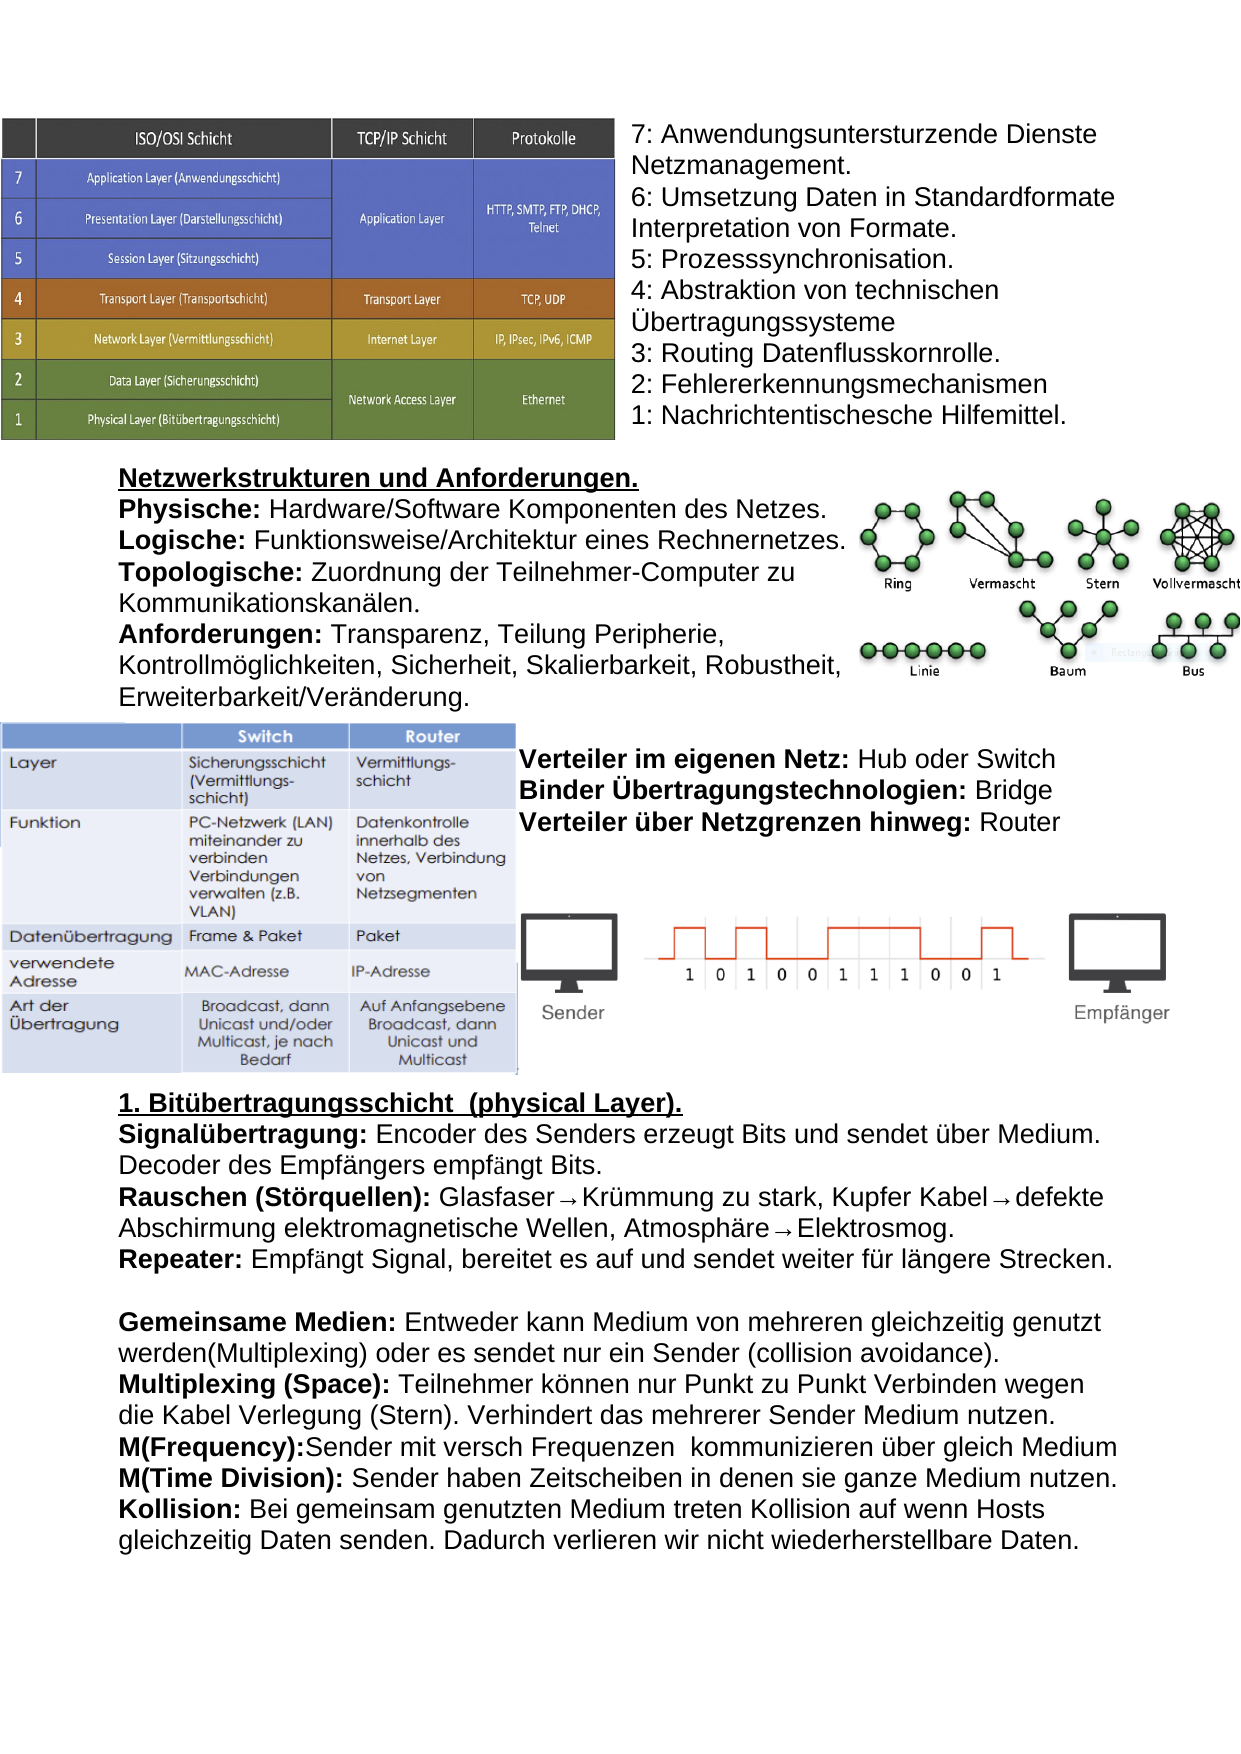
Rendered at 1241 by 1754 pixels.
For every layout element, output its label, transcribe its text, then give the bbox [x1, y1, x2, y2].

text Verteiler im eigenen Netz: Hub oder Switch [519, 743, 1122, 774]
text Logische: Funktionsweise/Architektur eines Rechnernetzes. [118, 524, 859, 556]
text Signalübertragung: Encoder des Senders erzeugt Bits und sendet über Medium. Decoder des Empfängers empfängt Bits. [118, 1118, 1122, 1181]
text 3: Routing Datenflusskornrolle. [616, 337, 1122, 368]
text Topologische: Zuordnung der Teilnehmer-Computer zu Kommunikationskanälen. [118, 556, 859, 618]
text Verteiler über Netzgrenzen hinweg: Router [519, 806, 1122, 837]
text Interpretation von Formate. [616, 212, 1122, 243]
text Anforderungen: Transparenz, Teilung Peripherie, Kontrollmöglichkeiten, Sicherheit, Skalierbarkeit, Robustheit, Erweiterbarkeit/Veränderung. [118, 618, 1122, 712]
text Physische: Hardware/Software Komponenten des Netzes. [118, 493, 859, 524]
text M(Frequency):Sender mit versch Frequenzen kommunizieren über gleich Medium [118, 1431, 1122, 1462]
text Rauschen (Störquellen): Glasfaser→Krümmung zu stark, Kupfer Kabel→defekte Abschirmung elektromagnetische Wellen, Atmosphäre→Elektrosmog. [118, 1181, 1122, 1243]
picture [0, 118, 616, 440]
text M(Time Division): Sender haben Zeitscheiben in denen sie ganze Medium nutzen. [118, 1462, 1122, 1493]
text Multiplexing (Space): Teilnehmer können nur Punkt zu Punkt Verbinden wegen die Kabel Verlegung (Stern). Verhindert das mehrerer Sender Medium nutzen. [118, 1368, 1122, 1431]
text Übertragungssysteme [616, 306, 1122, 337]
text 5: Prozesssynchronisation. [616, 243, 1122, 274]
text 7: Anwendungsuntersturzende Dienste [616, 118, 1122, 149]
text Netzmanagement. [616, 149, 1122, 181]
text Netzwerkstrukturen und Anforderungen. [118, 462, 1122, 493]
text 4: Abstraktion von technischen [616, 274, 1122, 306]
text Kollision: Bei gemeinsam genutzten Medium treten Kollision auf wenn Hosts gleichzeitig Daten senden. Dadurch verlieren wir nicht wiederherstellbare Daten. [118, 1493, 1122, 1556]
text Gemeinsame Medien: Entweder kann Medium von mehreren gleichzeitig genutzt werden(Multiplexing) oder es sendet nur ein Sender (collision avoidance). [118, 1306, 1122, 1368]
picture [859, 490, 1240, 679]
text 6: Umsetzung Daten in Standardformate [616, 181, 1122, 212]
text Repeater: Empfängt Signal, bereitet es auf und sendet weiter für längere Strecken. [118, 1243, 1122, 1274]
text 2: Fehlererkennungsmechanismen [616, 368, 1122, 399]
picture [0, 722, 1173, 1075]
text 1. Bitübertragungsschicht (physical Layer). [118, 1087, 1122, 1118]
text Binder Übertragungstechnologien: Bridge [519, 774, 1122, 806]
text 1: Nachrichtentischesche Hilfemittel. [616, 399, 1122, 431]
